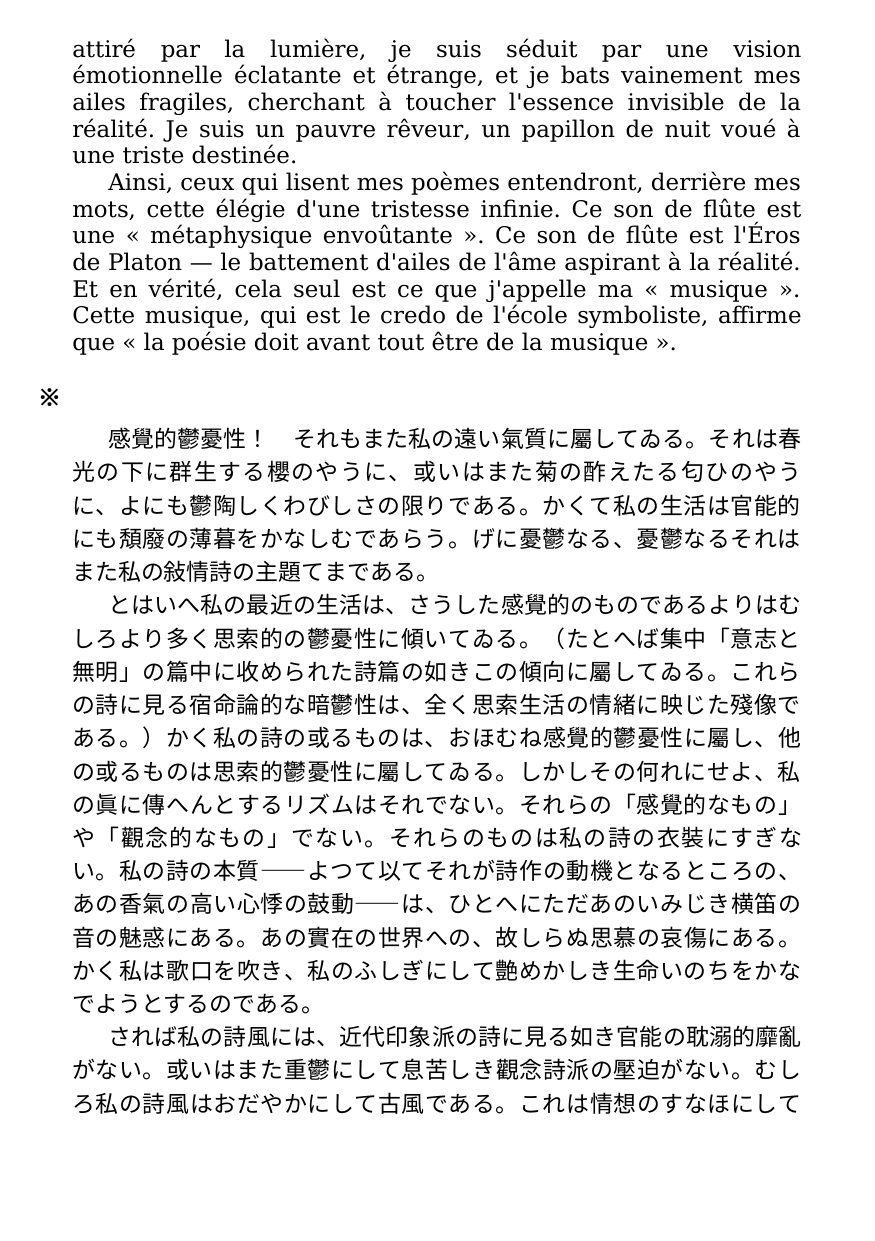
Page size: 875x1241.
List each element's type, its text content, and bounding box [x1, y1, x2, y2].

text attiré par la lumière, je suis séduit par une vision émotionnelle éclatante et étrange, et je bats vainement mes ailes fragiles, cherchant à toucher l'essence invisible de la réalité. Je suis un pauvre rêveur, un papillon de nuit voué à une triste destinée. [72, 36, 802, 169]
text とはいへ私の最近の生活は、さうした感覺的のものであるよりはむしろより多く思索的の鬱憂性に傾いてゐる。（たとへば集中「意志と無明」の篇中に收められた詩篇の如きこの傾向に屬してゐる。これらの詩に見る宿命論的な暗鬱性は、全く思索生活の情緒に映じた殘像である。）かく私の詩の或るものは、おほむね感覺的鬱憂性に屬し、他の或るものは思索的鬱憂性に屬してゐる。しかしその何れにせよ、私の眞に傳へんとするリズムはそれでない。それらの「感覺的なもの」や「觀念的なもの」でない。それらのものは私の詩の衣裝にすぎない。私の詩の本質――よつて以てそれが詩作の動機となるところの、あの香氣の高い心悸の鼓動――は、ひとへにただあのいみじき横笛の音の魅惑にある。あの實在の世界への、故しらぬ思慕の哀傷にある。かく私は歌口を吹き、私のふしぎにして艶めかしき生命いのちをかなでようとするのである。 [72, 587, 802, 1019]
text 感覺的鬱憂性！ それもまた私の遠い氣質に屬してゐる。それは春光の下に群生する櫻のやうに、或いはまた菊の酢えたる匂ひのやうに、よにも鬱陶しくわびしさの限りである。かくて私の生活は官能的にも頽廢の薄暮をかなしむであらう。げに憂鬱なる、憂鬱なるそれはまた私の敍情詩の主題てまである。 [72, 421, 802, 587]
subtitle ※ [36, 380, 838, 415]
text Ainsi, ceux qui lisent mes poèmes entendront, derrière mes mots, cette élégie d'une tristesse infinie. Ce son de flûte est une « métaphysique envoûtante ». Ce son de flûte est l'Éros de Platon — le battement d'ailes de l'âme aspirant à la réalité. Et en vérité, cela seul est ce que j'appelle ma « musique ». Cette musique, qui est le credo de l'école symboliste, affirme que « la poésie doit avant tout être de la musique ». [72, 169, 802, 356]
text されば私の詩風には、近代印象派の詩に見る如き官能の耽溺的靡亂がない。或いはまた重鬱にして息苦しき觀念詩派の壓迫がない。むしろ私の詩風はおだやかにして古風である。これは情想のすなほにして [72, 1019, 802, 1119]
